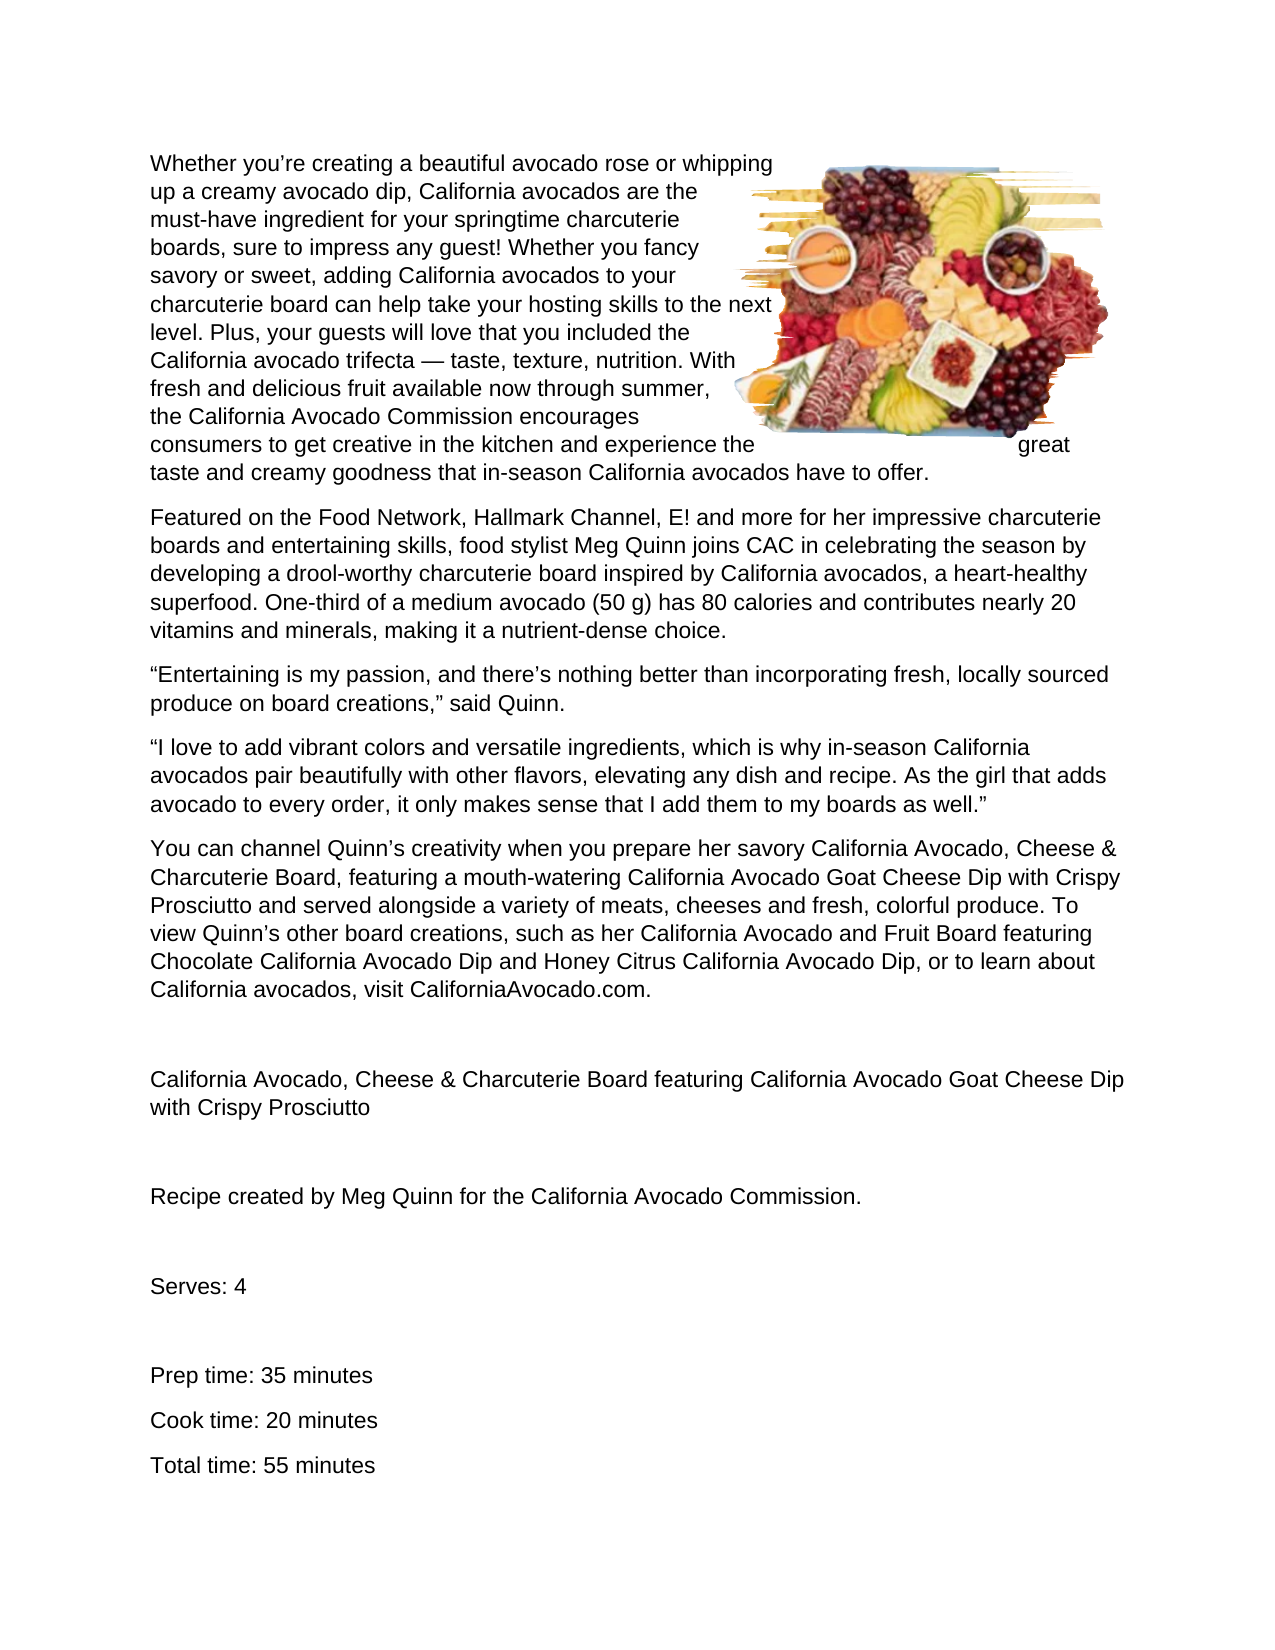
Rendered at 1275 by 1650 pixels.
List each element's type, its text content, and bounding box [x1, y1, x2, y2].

text Cook time: 20 minutes [150, 1407, 1125, 1434]
text You can channel Quinn’s creativity when you prepare her savory California Avocado, Cheese & Charcuterie Board, featuring a mouth-watering California Avocado Goat Cheese Dip with Crispy Prosciutto and served alongside a variety of meats, cheeses and fresh, colorful produce. To view Quinn’s other board creations, such as her California Avocado and Fruit Board featuring Chocolate California Avocado Dip and Honey Citrus California Avocado Dip, or to learn about California avocados, visit CaliforniaAvocado.com. [150, 835, 1125, 1002]
text Total time: 55 minutes [150, 1452, 1125, 1478]
text “Entertaining is my passion, and there’s nothing better than incorporating fresh, locally sourced produce on board creations,” said Quinn. [150, 661, 1125, 716]
text “I love to add vibrant colors and versatile ingredients, which is why in-season California avocados pair beautifully with other flavors, elevating any dish and recipe. As the girl that adds avocado to every order, it only makes sense that I add them to my boards as well.” [150, 734, 1125, 817]
text Featured on the Food Network, Hallmark Channel, E! and more for her impressive charcuterie boards and entertaining skills, food stylist Meg Quinn joins CAC in celebrating the season by developing a drool-worthy charcuterie board inspired by California avocados, a heart-healthy superfood. One-third of a medium avocado (50 g) has 80 calories and contributes nearly 20 vitamins and minerals, making it a nutrient-dense choice. [150, 504, 1125, 643]
text Serves: 4 [150, 1273, 1125, 1299]
text Recipe created by Meg Quinn for the California Avocado Commission. [150, 1183, 1125, 1210]
text Prep time: 35 minutes [150, 1362, 1125, 1389]
text California Avocado, Cheese & Charcuterie Board featuring California Avocado Goat Cheese Dip with Crispy Prosciutto [150, 1066, 1125, 1120]
text Whether you’re creating a beautiful avocado rose or whipping up a creamy avocado dip, California avocados are the must-have ingredient for your springtime charcuterie boards, sure to impress any guest! Whether you fancy savory or sweet, adding California avocados to your charcuterie board can help take your hosting skills to the next level. Plus, your guests will love that you included the California avocado trifecta — taste, texture, nutrition. With fresh and delicious fruit available now through summer, the California Avocado Commission encourages consumers to get creative in the kitchen and experience the great taste and creamy goodness that in-season California avocados have to offer. [150, 150, 1125, 486]
